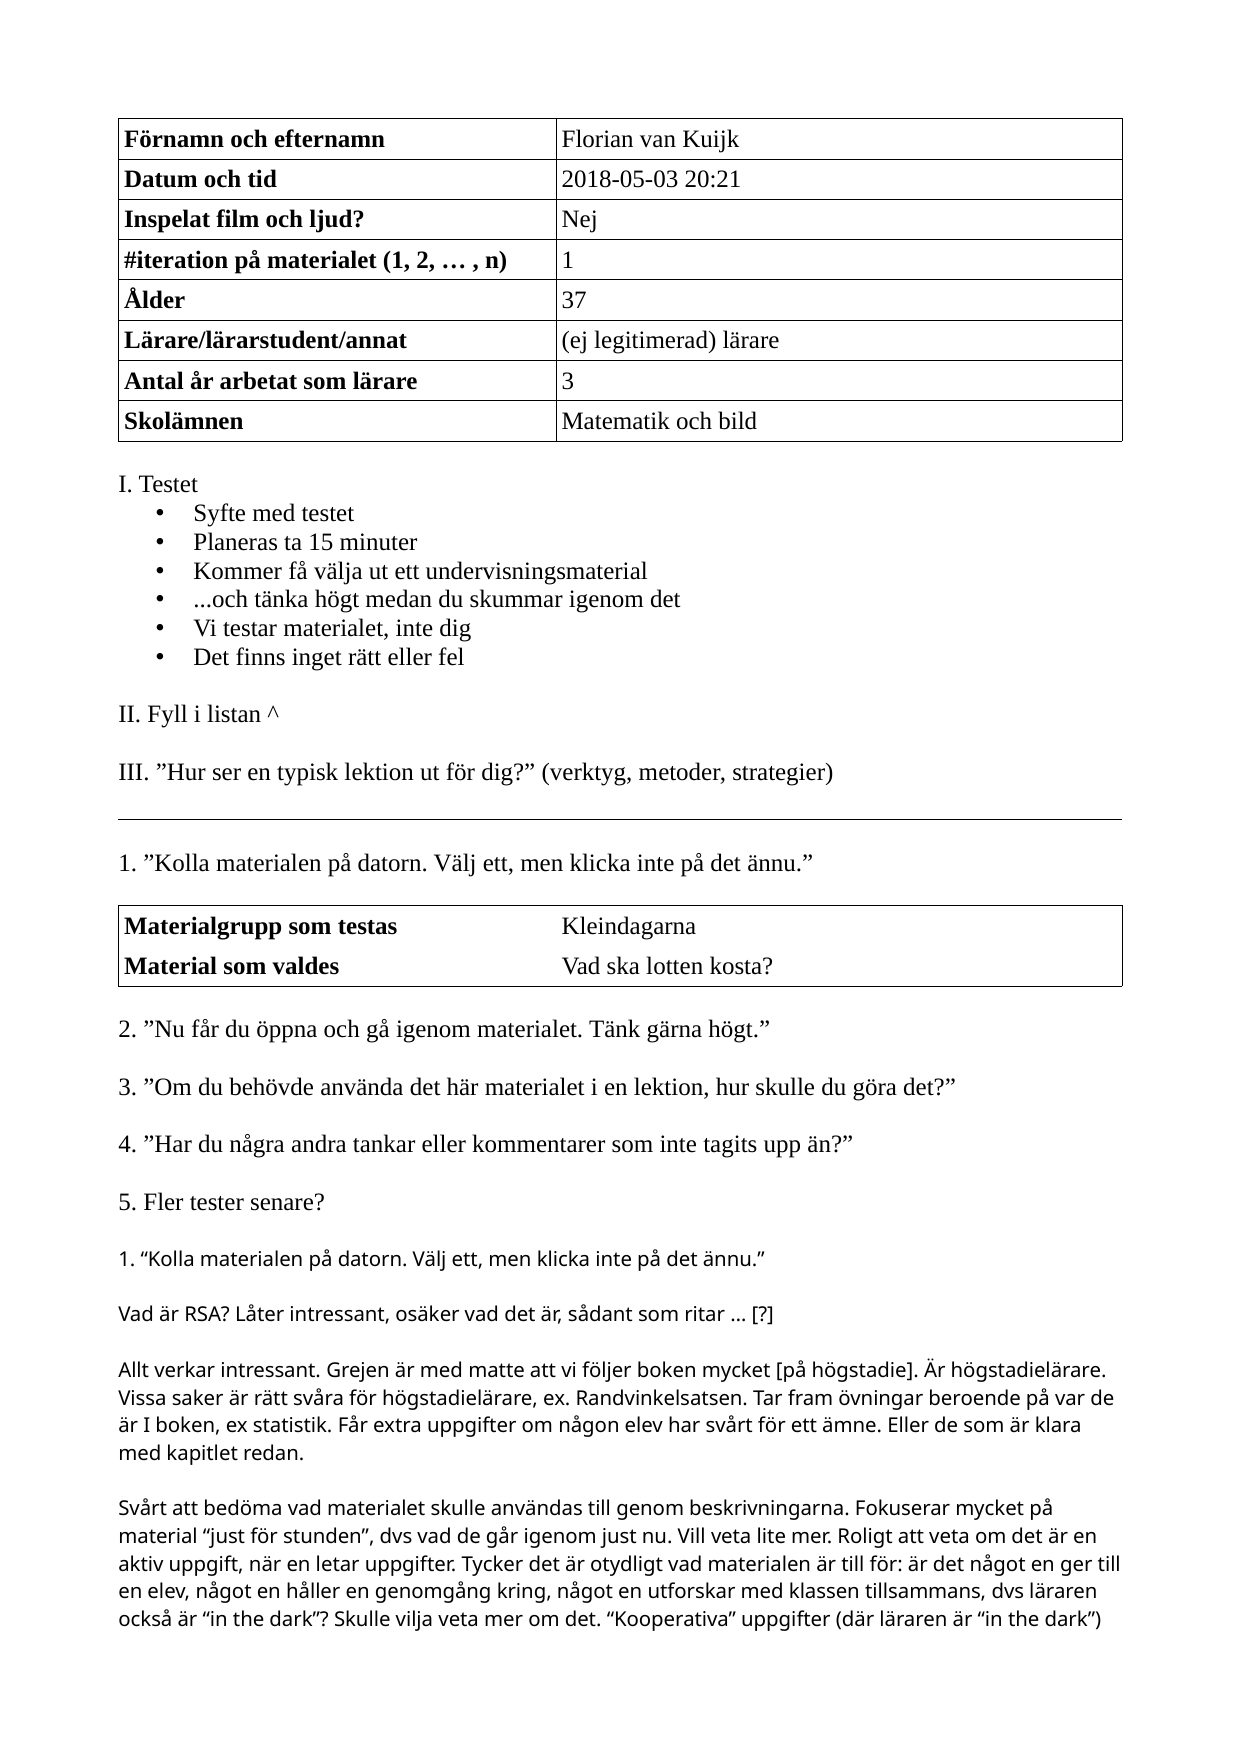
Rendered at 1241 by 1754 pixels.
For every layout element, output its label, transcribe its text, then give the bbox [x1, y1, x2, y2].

text Svårt att bedöma vad materialet skulle användas till genom beskrivningarna. Fokuserar mycket på material “just för stunden”, dvs vad de går igenom just nu. Vill veta lite mer. Roligt att veta om det är en aktiv uppgift, när en letar uppgifter. Tycker det är otydligt vad materialen är till för: är det något en ger till en elev, något en håller en genomgång kring, något en utforskar med klassen tillsammans, dvs läraren också är “in the dark”? Skulle vilja veta mer om det. “Kooperativa” uppgifter (där läraren är “in the dark”) [118, 1494, 1122, 1632]
list Det finns inget rätt eller fel [156, 642, 1122, 671]
text 1. “Kolla materialen på datorn. Välj ett, men klicka inte på det ännu.” [118, 1244, 1122, 1272]
table_cell Inspelat film och ljud? [119, 200, 556, 239]
table_cell Lärare/lärarstudent/annat [119, 321, 556, 360]
text III. ”Hur ser en typisk lektion ut för dig?” (verktyg, metoder, strategier) [118, 757, 1122, 786]
list Kommer få välja ut ett undervisningsmaterial [156, 556, 1122, 584]
table_cell Ålder [119, 280, 556, 320]
table_cell Datum och tid [119, 160, 556, 199]
table_header Kleindagarna [556, 906, 1122, 946]
table_cell (ej legitimerad) lärare [557, 321, 1122, 360]
table_cell 3 [557, 361, 1122, 400]
table_cell Nej [557, 200, 1122, 239]
text II. Fyll i listan ^ [118, 699, 1122, 728]
list Syfte med testet [156, 498, 1122, 527]
table_cell Skolämnen [119, 401, 556, 441]
text Vad är RSA? Låter intressant, osäker vad det är, sådant som ritar … [?] [118, 1300, 1122, 1328]
text I. Testet [118, 469, 1122, 498]
text 1. ”Kolla materialen på datorn. Välj ett, men klicka inte på det ännu.” [118, 848, 1122, 876]
table_cell Material som valdes [119, 946, 556, 986]
table_header Florian van Kuijk [557, 119, 1122, 158]
text 3. ”Om du behövde använda det här materialet i en lektion, hur skulle du göra det?” [118, 1072, 1122, 1101]
list ...och tänka högt medan du skummar igenom det [156, 584, 1122, 613]
list Planeras ta 15 minuter [156, 527, 1122, 556]
table_cell Vad ska lotten kosta? [556, 946, 1122, 986]
text 2. ”Nu får du öppna och gå igenom materialet. Tänk gärna högt.” [118, 1014, 1122, 1043]
table_cell 37 [557, 280, 1122, 320]
text 4. ”Har du några andra tankar eller kommentarer som inte tagits upp än?” [118, 1129, 1122, 1158]
table_cell 1 [557, 240, 1122, 279]
text Allt verkar intressant. Grejen är med matte att vi följer boken mycket [på högstadie]. Är högstadielärare. Vissa saker är rätt svåra för högstadielärare, ex. Randvinkelsatsen. Tar fram övningar beroende på var de är I boken, ex statistik. Får extra uppgifter om någon elev har svårt för ett ämne. Eller de som är klara med kapitlet redan. [118, 1355, 1122, 1466]
table_cell #iteration på materialet (1, 2, … , n) [119, 240, 556, 279]
table_cell Matematik och bild [557, 401, 1122, 441]
list Vi testar materialet, inte dig [156, 613, 1122, 642]
table_header Förnamn och efternamn [119, 119, 556, 158]
text 5. Fler tester senare? [118, 1187, 1122, 1216]
table_cell 2018-05-03 20:21 [557, 160, 1122, 199]
table_cell Antal år arbetat som lärare [119, 361, 556, 400]
table_header Materialgrupp som testas [119, 906, 556, 946]
